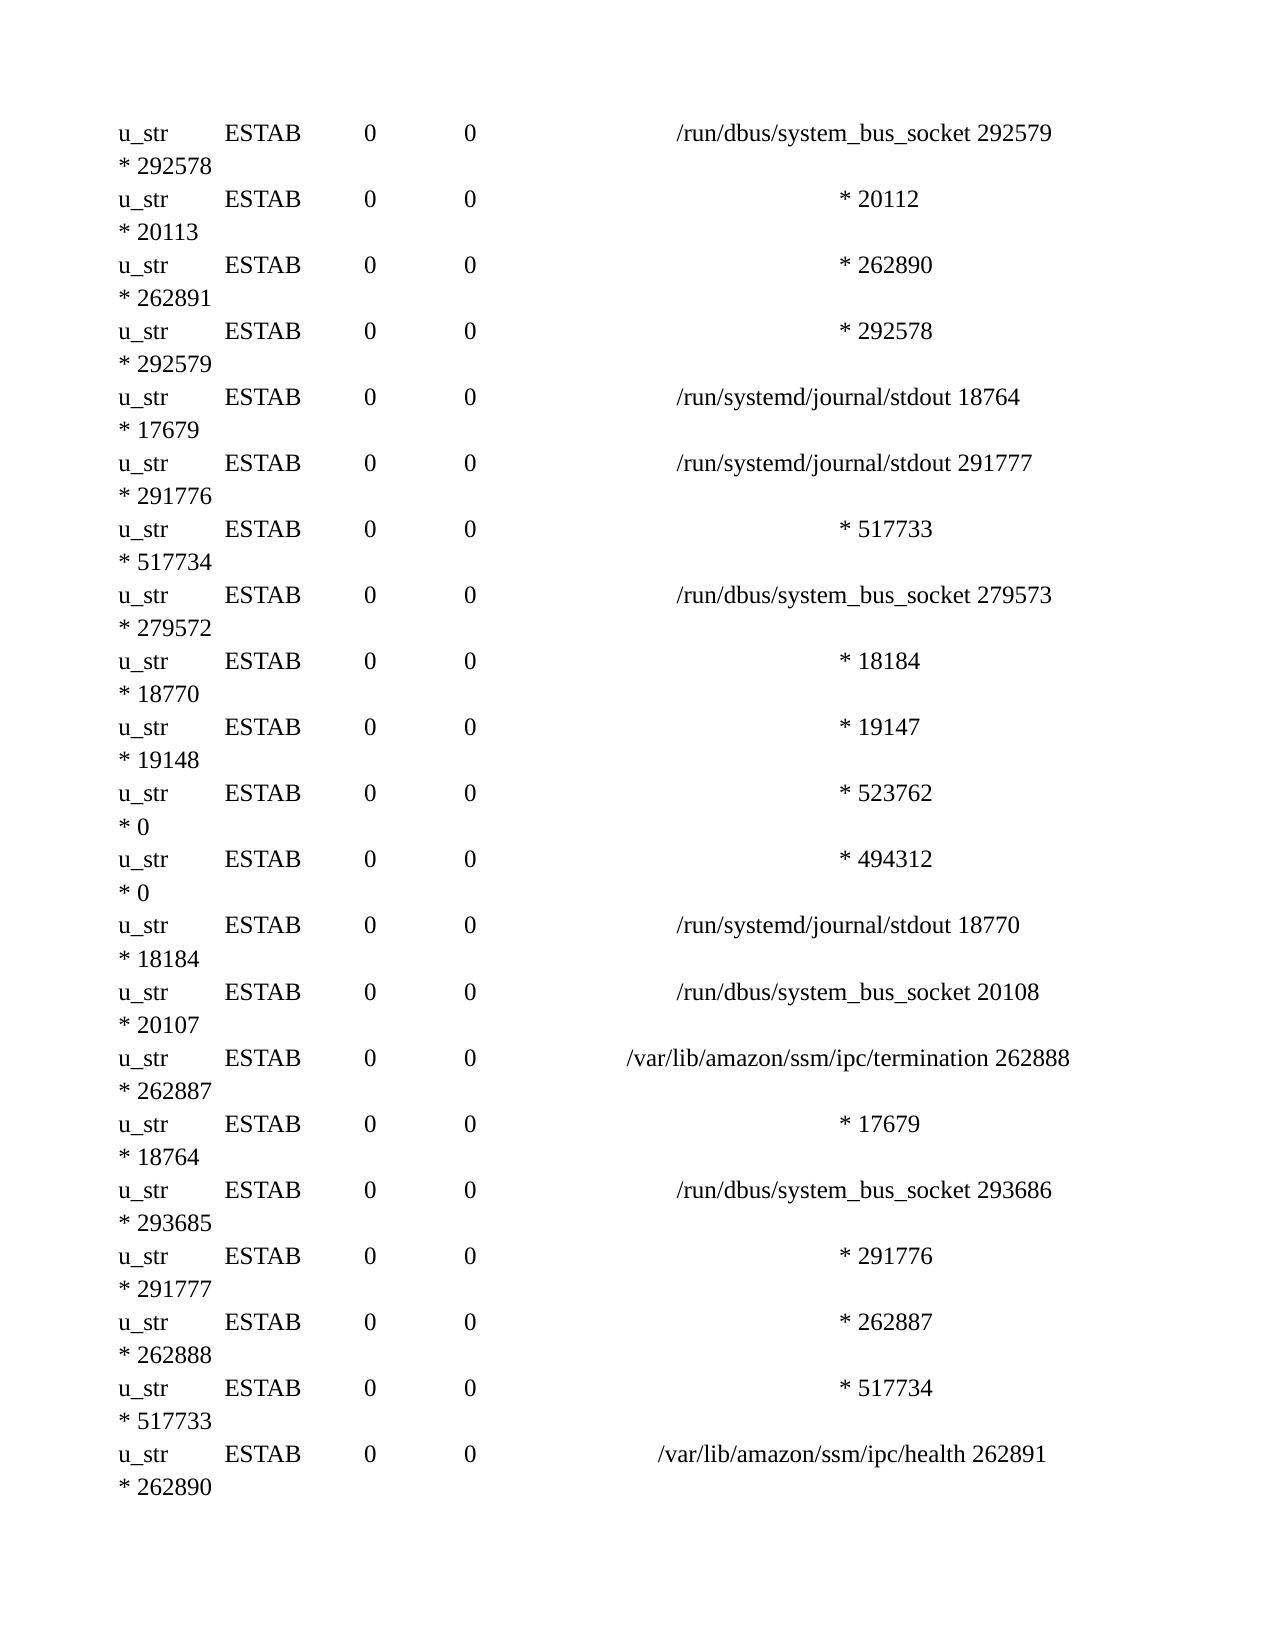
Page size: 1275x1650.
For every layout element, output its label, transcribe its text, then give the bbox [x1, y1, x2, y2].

text u_str ESTAB 0 0 * 20112 * 20113 [118, 184, 1157, 246]
text u_str ESTAB 0 0 * 19147 * 19148 [118, 712, 1157, 774]
text u_str ESTAB 0 0 /run/dbus/system_bus_socket 20108 * 20107 [118, 977, 1157, 1038]
text u_str ESTAB 0 0 /run/dbus/system_bus_socket 279573 * 279572 [118, 580, 1157, 642]
text u_str ESTAB 0 0 * 291776 * 291777 [118, 1241, 1157, 1303]
text u_str ESTAB 0 0 /run/dbus/system_bus_socket 293686 * 293685 [118, 1175, 1157, 1237]
text u_str ESTAB 0 0 * 494312 * 0 [118, 844, 1157, 906]
text u_str ESTAB 0 0 /run/systemd/journal/stdout 18764 * 17679 [118, 382, 1157, 444]
text u_str ESTAB 0 0 /run/systemd/journal/stdout 18770 * 18184 [118, 911, 1157, 972]
text u_str ESTAB 0 0 /var/lib/amazon/ssm/ipc/health 262891 * 262890 [118, 1439, 1157, 1501]
text u_str ESTAB 0 0 * 292578 * 292579 [118, 316, 1157, 378]
text u_str ESTAB 0 0 * 262890 * 262891 [118, 250, 1157, 312]
text u_str ESTAB 0 0 * 523762 * 0 [118, 778, 1157, 840]
text u_str ESTAB 0 0 * 18184 * 18770 [118, 646, 1157, 708]
text u_str ESTAB 0 0 /run/systemd/journal/stdout 291777 * 291776 [118, 448, 1157, 510]
text u_str ESTAB 0 0 * 262887 * 262888 [118, 1307, 1157, 1369]
text u_str ESTAB 0 0 * 517734 * 517733 [118, 1373, 1157, 1435]
text u_str ESTAB 0 0 /run/dbus/system_bus_socket 292579 * 292578 [118, 118, 1157, 180]
text u_str ESTAB 0 0 * 517733 * 517734 [118, 514, 1157, 576]
text u_str ESTAB 0 0 /var/lib/amazon/ssm/ipc/termination 262888 * 262887 [118, 1043, 1157, 1104]
text u_str ESTAB 0 0 * 17679 * 18764 [118, 1109, 1157, 1171]
